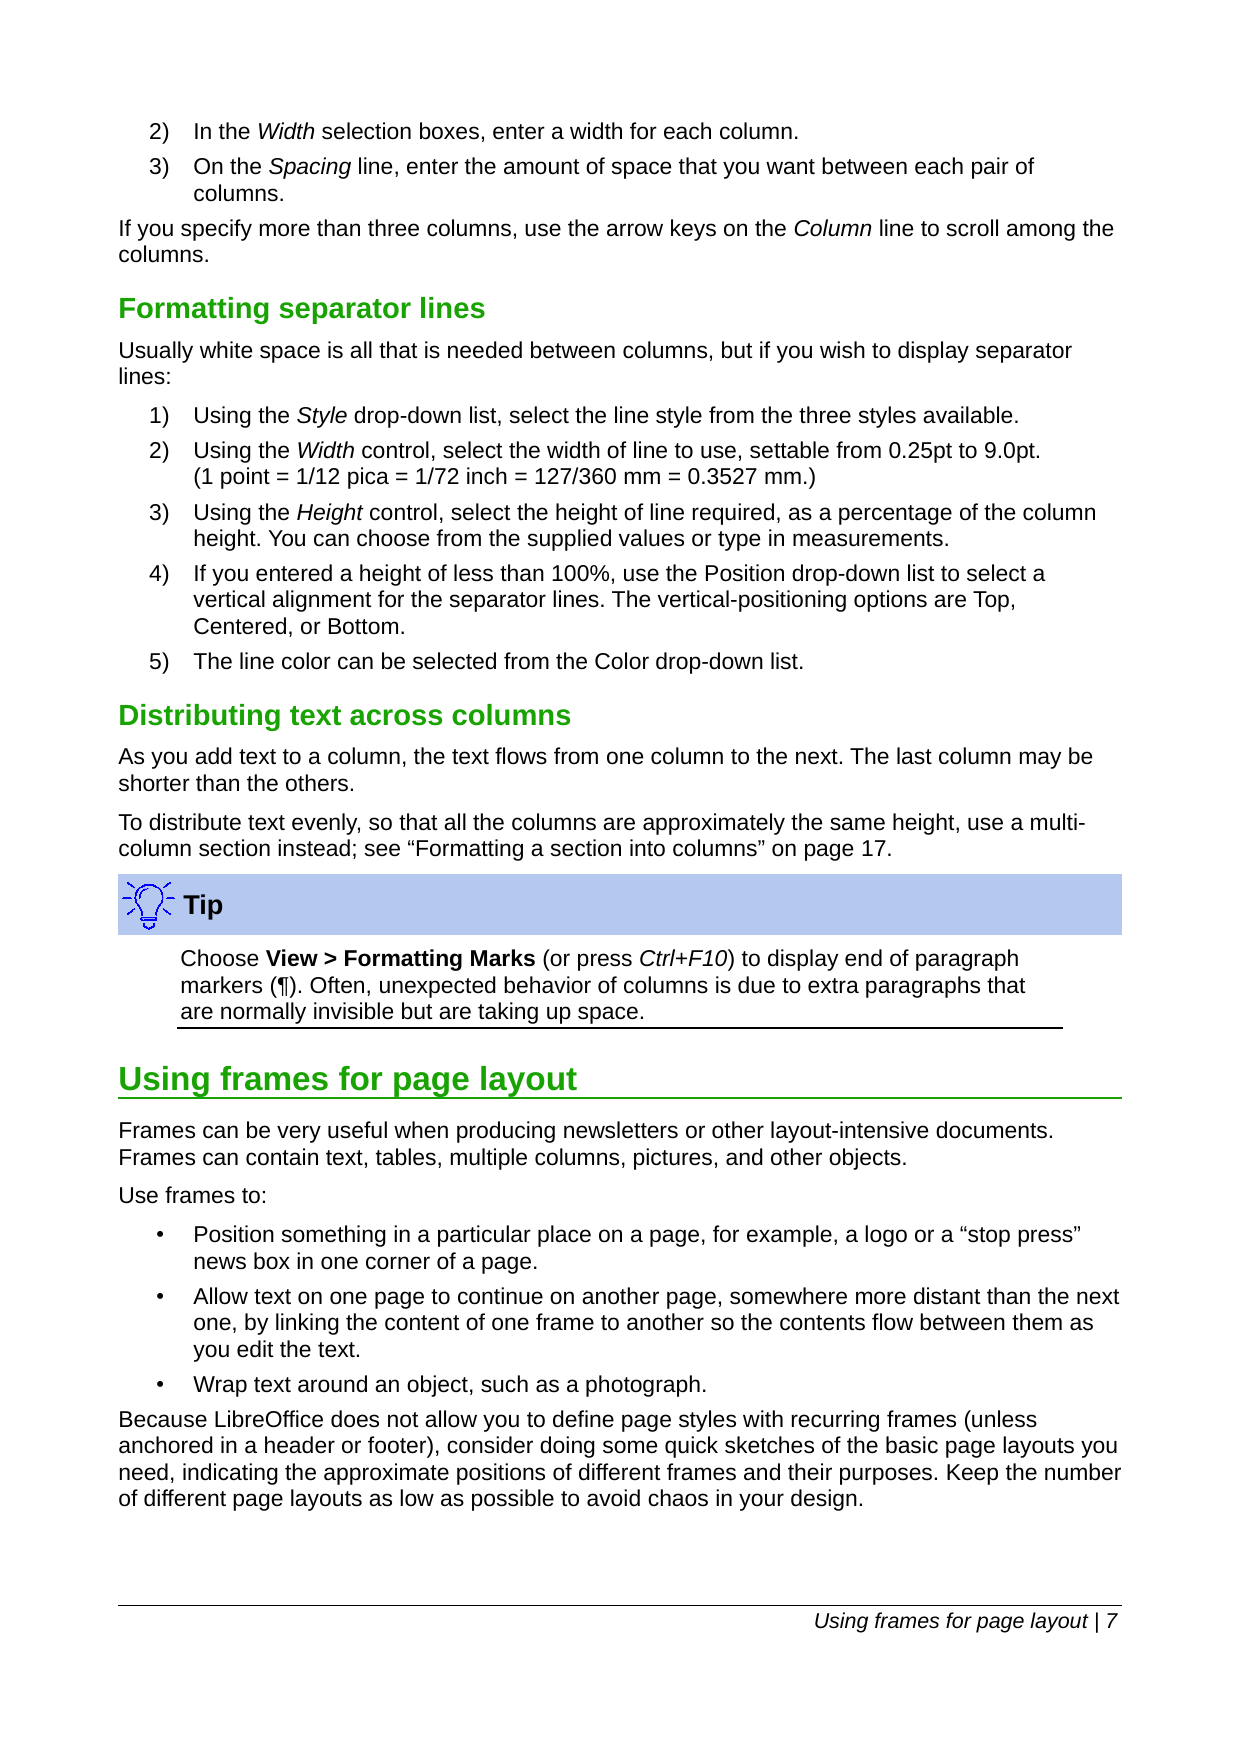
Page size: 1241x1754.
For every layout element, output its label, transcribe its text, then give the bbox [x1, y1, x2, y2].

list Using the Height control, select the height of line required, as a percentage of the column height. You can choose from the supplied values or type in measurements. [169, 498, 1122, 551]
subtitle Formatting separator lines [118, 291, 1122, 325]
list Usually white space is all that is needed between columns, but if you wish to display separator lines: [118, 337, 1122, 389]
list As you add text to a column, the text flows from one column to the next. The last column may be shorter than the others. [118, 743, 1122, 796]
list Allow text on one page to continue on another page, somewhere more distant than the next one, by linking the content of one frame to another so the contents flow between them as you edit the text. [156, 1283, 1122, 1362]
text Frames can be very useful when producing newsletters or other layout-intensive documents. Frames can contain text, tables, multiple columns, pictures, and other objects. [118, 1117, 1122, 1170]
list Use frames to: [118, 1182, 1122, 1209]
text If you specify more than three columns, use the arrow keys on the Column line to scroll among the columns. [118, 215, 1122, 268]
subtitle Tip [118, 874, 1122, 935]
text Choose View > Formatting Marks (or press Ctrl+F10) to display end of paragraph markers (¶). Often, unexpected behavior of columns is due to extra paragraphs that are normally invisible but are taking up space. [177, 942, 1063, 1027]
list Wrap text around an object, such as a photograph. [156, 1371, 1122, 1397]
list Using the Width control, select the width of line to use, settable from 0.25pt to 9.0pt. (1 point = 1/12 pica = 1/72 inch = 127/360 mm = 0.3527 mm.) [169, 437, 1122, 490]
list Position something in a particular place on a page, for example, a logo or a “stop press” news box in one corner of a page. [156, 1221, 1122, 1274]
list Using the Style drop-down list, select the line style from the three styles available. [169, 402, 1122, 428]
list The line color can be selected from the Color drop-down list. [169, 648, 1122, 674]
subtitle Using frames for page layout [118, 1059, 1122, 1097]
text To distribute text evenly, so that all the columns are approximately the same height, use a multi-column section instead; see “Formatting a section into columns” on page 16. [118, 808, 1122, 861]
list On the Spacing line, enter the amount of space that you want between each pair of columns. [169, 153, 1122, 206]
subtitle Distributing text across columns [118, 698, 1122, 732]
list In the Width selection boxes, enter a width for each column. [169, 118, 1122, 144]
picture [119, 874, 179, 934]
list If you entered a height of less than 100%, use the Position drop-down list to select a vertical alignment for the separator lines. The vertical-positioning options are Top, Centered, or Bottom. [169, 560, 1122, 639]
text Because LibreOffice does not allow you to define page styles with recurring frames (unless anchored in a header or footer), consider doing some quick sketches of the basic page layouts you need, indicating the approximate positions of different frames and their purposes. Keep the number of different page layouts as low as possible to avoid chaos in your design. [118, 1406, 1122, 1511]
